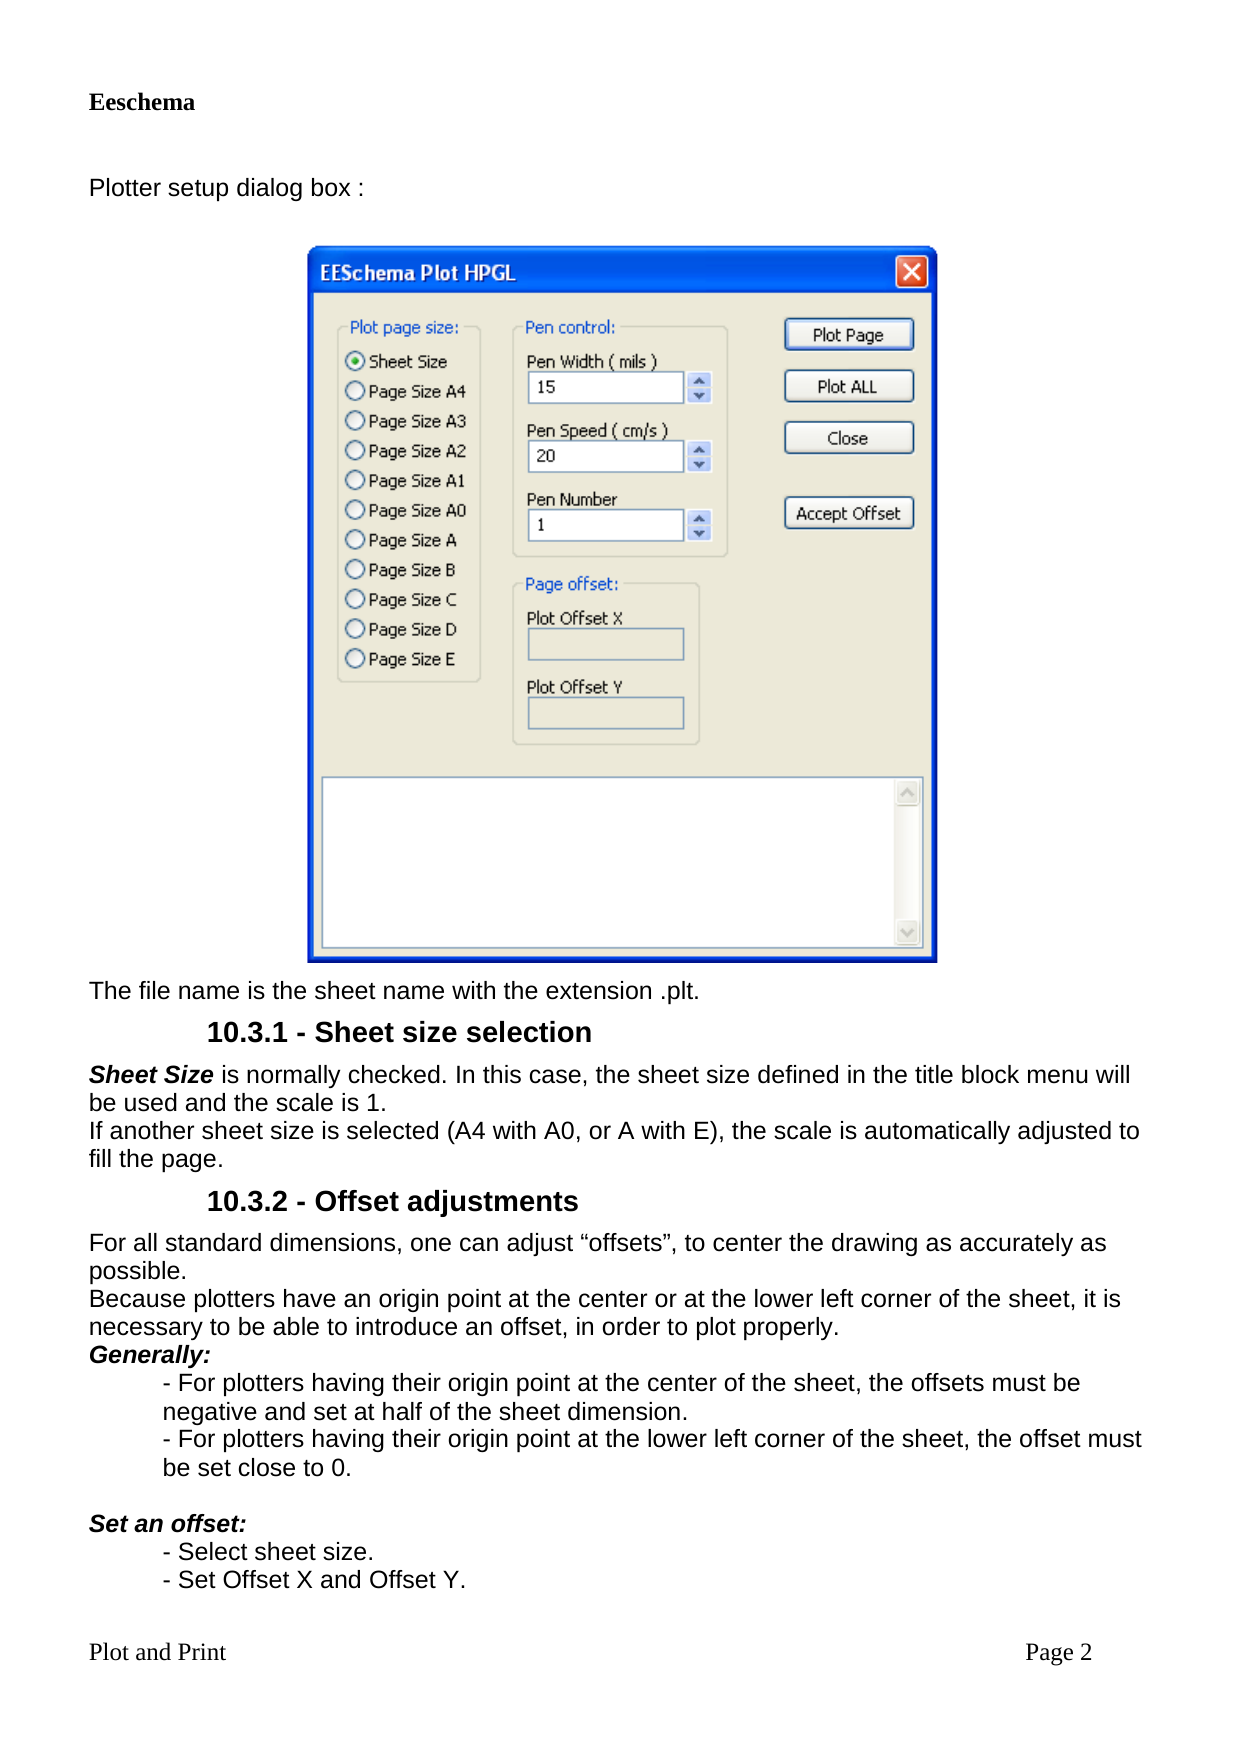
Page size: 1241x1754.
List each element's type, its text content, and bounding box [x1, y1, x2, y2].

subtitle Offset adjustments [207, 1184, 1152, 1217]
text The file name is the sheet name with the extension .plt. [88, 976, 1152, 1004]
subtitle Sheet size selection [207, 1016, 1152, 1049]
text If another sheet size is selected (A4 with A0, or A with E), the scale is automatically adjusted to fill the page. [88, 1117, 1152, 1173]
text Set an offset: [88, 1509, 1152, 1537]
text Plotter setup dialog box : [88, 174, 1152, 202]
text Generally: [88, 1341, 1152, 1369]
text - For plotters having their origin point at the center of the sheet, the offsets must be negative and set at half of the sheet dimension. [162, 1369, 1152, 1425]
text - For plotters having their origin point at the lower left corner of the sheet, the offset must be set close to 0. [162, 1425, 1152, 1481]
text - Select sheet size. [162, 1537, 1152, 1565]
text For all standard dimensions, one can adjust “offsets”, to center the drawing as accurately as possible. [88, 1229, 1152, 1285]
text Sheet Size is normally checked. In this case, the sheet size defined in the title block menu will be used and the scale is 1. [88, 1061, 1152, 1117]
text Because plotters have an origin point at the center or at the lower left corner of the sheet, it is necessary to be able to introduce an offset, in order to plot properly. [88, 1285, 1152, 1341]
picture [303, 243, 938, 963]
text - Set Offset X and Offset Y. [162, 1565, 1152, 1593]
